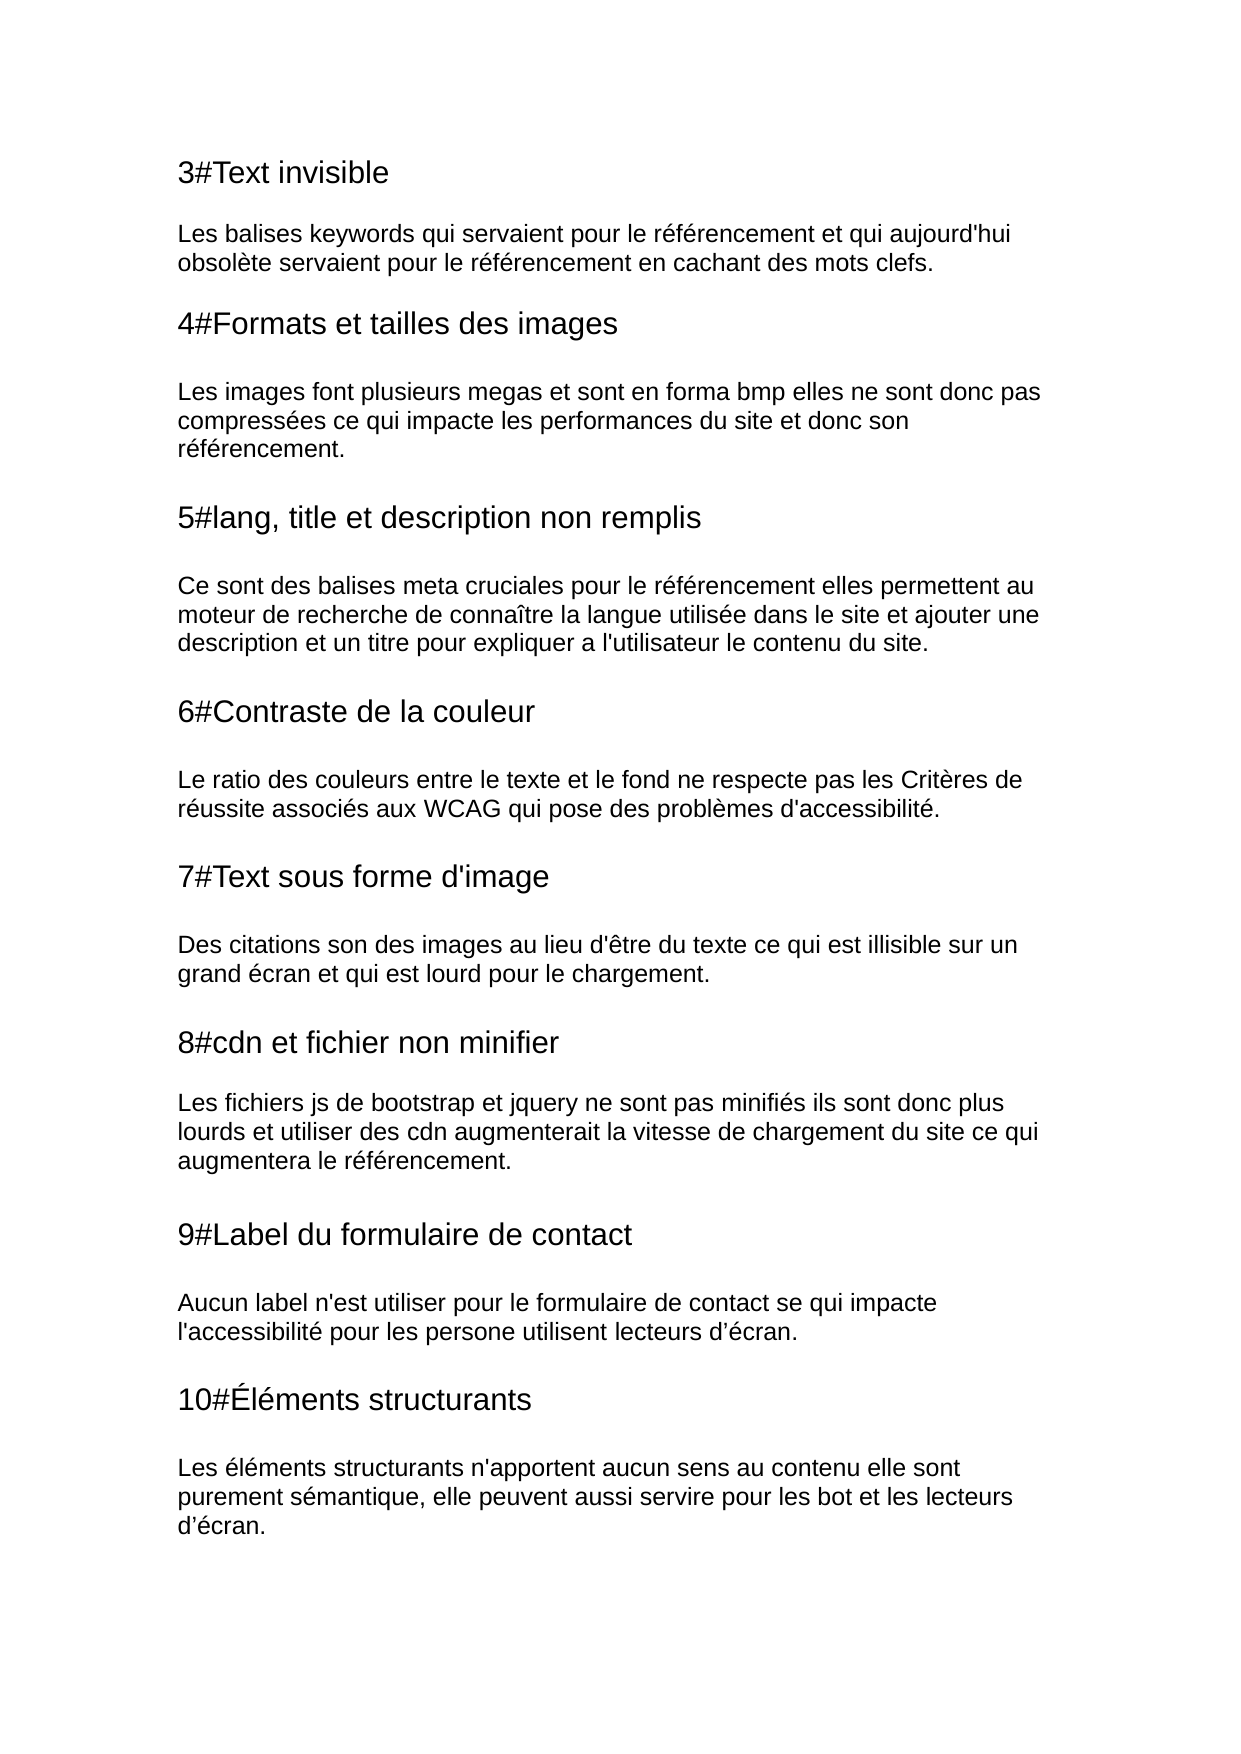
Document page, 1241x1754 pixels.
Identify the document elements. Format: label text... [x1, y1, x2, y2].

text 4#Formats et tailles des images [177, 305, 1058, 341]
text 5#lang, title et description non remplis [177, 499, 1058, 535]
text Le ratio des couleurs entre le texte et le fond ne respecte pas les Critères de réussite associés aux WCAG qui pose des problèmes d'accessibilité. [177, 765, 1058, 822]
text 8#cdn et fichier non minifier [177, 1024, 1058, 1060]
text Les fichiers js de bootstrap et jquery ne sont pas minifiés ils sont donc plus lourds et utiliser des cdn augmenterait la vitesse de chargement du site ce qui augmentera le référencement. [177, 1088, 1058, 1175]
text Les éléments structurants n'apportent aucun sens au contenu elle sont purement sémantique, elle peuvent aussi servire pour les bot et les lecteurs d’écran. [177, 1453, 1058, 1539]
text Ce sont des balises meta cruciales pour le référencement elles permettent au moteur de recherche de connaître la langue utilisée dans le site et ajouter une description et un titre pour expliquer a l'utilisateur le contenu du site. [177, 571, 1058, 657]
text 7#Text sous forme d'image [177, 858, 1058, 894]
text 6#Contraste de la couleur [177, 693, 1058, 729]
text 10#Éléments structurants [177, 1381, 1058, 1417]
text Des citations son des images au lieu d'être du texte ce qui est illisible sur un grand écran et qui est lourd pour le chargement. [177, 930, 1058, 988]
text 9#Label du formulaire de contact [177, 1216, 1058, 1252]
text Les images font plusieurs megas et sont en forma bmp elles ne sont donc pas compressées ce qui impacte les performances du site et donc son référencement. [177, 377, 1058, 463]
text Les balises keywords qui servaient pour le référencement et qui aujourd'hui obsolète servaient pour le référencement en cachant des mots clefs. [177, 219, 1058, 276]
text 3#Text invisible [177, 154, 1058, 190]
text Aucun label n'est utiliser pour le formulaire de contact se qui impacte l'accessibilité pour les persone utilisent lecteurs d’écran. [177, 1288, 1058, 1345]
